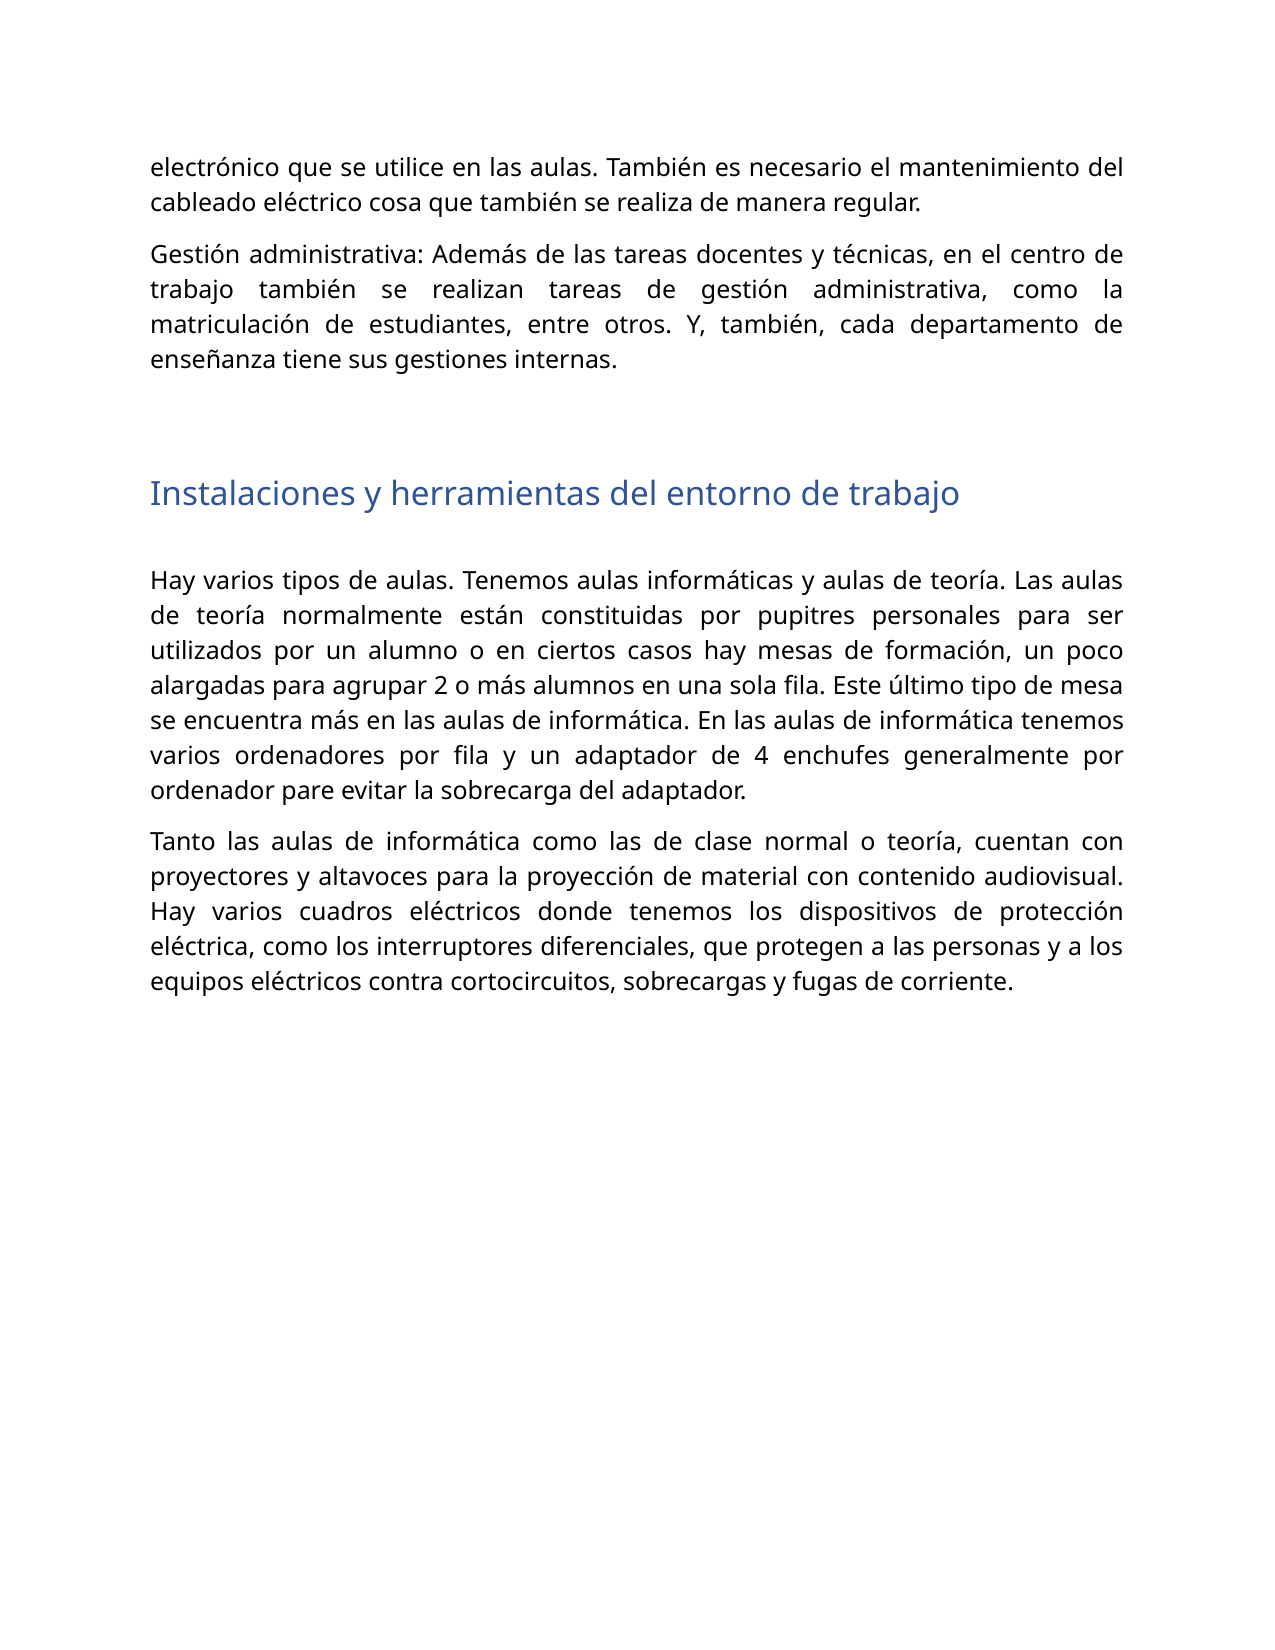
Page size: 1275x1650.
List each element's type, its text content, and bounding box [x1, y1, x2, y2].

subtitle Instalaciones y herramientas del entorno de trabajo [150, 470, 1125, 515]
text Hay varios tipos de aulas. Tenemos aulas informáticas y aulas de teoría. Las aulas de teoría normalmente están constituidas por pupitres personales para ser utilizados por un alumno o en ciertos casos hay mesas de formación, un poco alargadas para agrupar 2 o más alumnos en una sola fila. Este último tipo de mesa se encuentra más en las aulas de informática. En las aulas de informática tenemos varios ordenadores por fila y un adaptador de 4 enchufes generalmente por ordenador pare evitar la sobrecarga del adaptador. [150, 562, 1125, 806]
text Tanto las aulas de informática como las de clase normal o teoría, cuentan con proyectores y altavoces para la proyección de material con contenido audiovisual. Hay varios cuadros eléctricos donde tenemos los dispositivos de protección eléctrica, como los interruptores diferenciales, que protegen a las personas y a los equipos eléctricos contra cortocircuitos, sobrecargas y fugas de corriente. [150, 824, 1125, 998]
text electrónico que se utilice en las aulas. También es necesario el mantenimiento del cableado eléctrico cosa que también se realiza de manera regular. [150, 150, 1125, 219]
text Gestión administrativa: Además de las tareas docentes y técnicas, en el centro de trabajo también se realizan tareas de gestión administrativa, como la matriculación de estudiantes, entre otros. Y, también, cada departamento de enseñanza tiene sus gestiones internas. [150, 237, 1125, 376]
